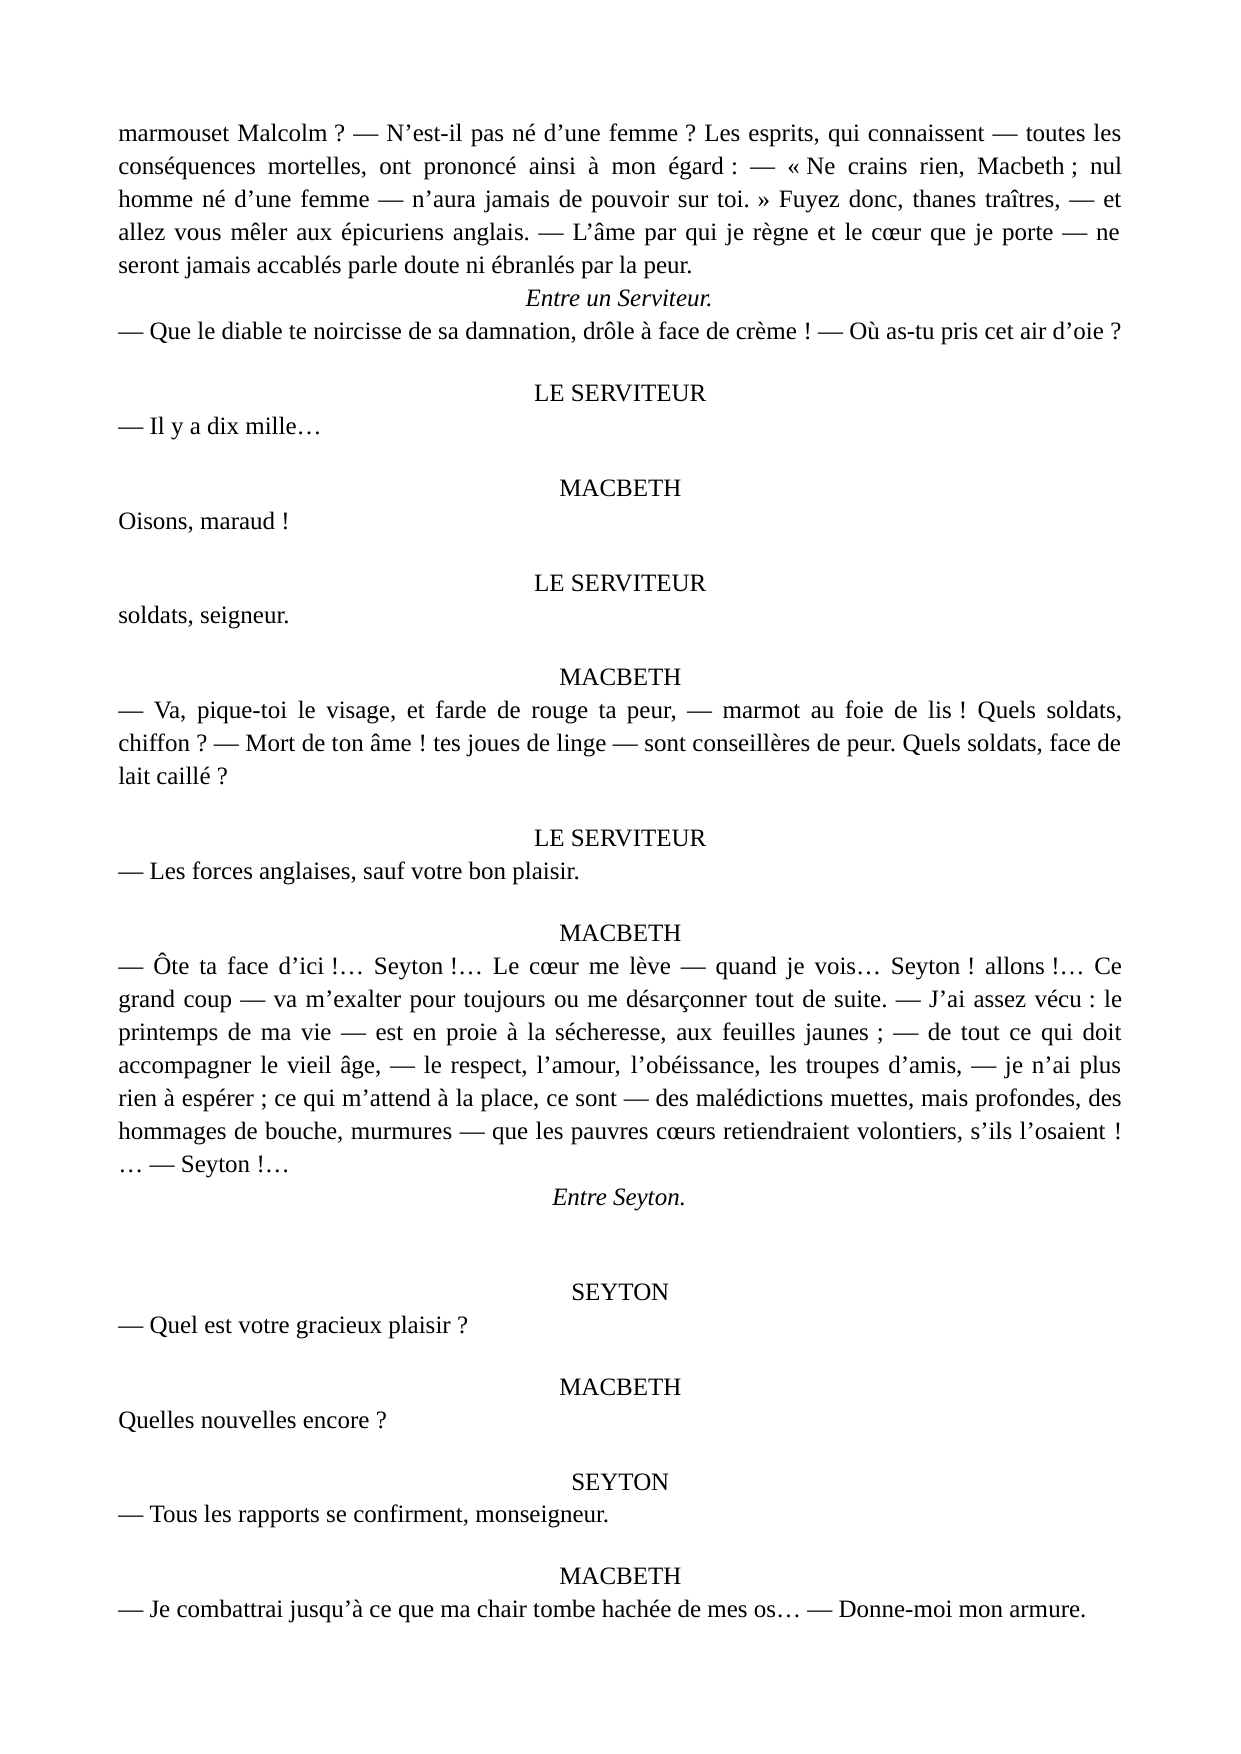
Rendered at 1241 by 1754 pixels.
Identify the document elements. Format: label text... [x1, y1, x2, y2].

text Quelles nouvelles encore ? [118, 1405, 1122, 1433]
text — Les forces anglaises, sauf votre bon plaisir. [118, 856, 1122, 885]
text LE SERVITEUR [118, 823, 1122, 852]
text SEYTON [118, 1467, 1122, 1495]
text MACBETH [118, 918, 1122, 947]
text Entre un Serviteur. [118, 283, 1122, 312]
text — Je combattrai jusqu’à ce que ma chair tombe hachée de mes os… — Donne-moi mon armure. [118, 1594, 1122, 1623]
text — Quel est votre gracieux plaisir ? [118, 1310, 1122, 1339]
text — Tous les rapports se confirment, monseigneur. [118, 1499, 1122, 1528]
text MACBETH [118, 1372, 1122, 1401]
text Oisons, maraud ! [118, 506, 1122, 534]
text LE SERVITEUR [118, 568, 1122, 596]
text — Ôte ta face d’ici !… Seyton !… Le cœur me lève — quand je vois… Seyton ! allons !… Ce grand coup — va m’exalter pour toujours ou me désarçonner tout de suite. — J’ai assez vécu : le printemps de ma vie — est en proie à la sécheresse, aux feuilles jaunes ; — de tout ce qui doit accompagner le vieil âge, — le respect, l’amour, l’obéissance, les troupes d’amis, — je n’ai plus rien à espérer ; ce qui m’attend à la place, ce sont — des malédictions muettes, mais profondes, des hommages de bouche, murmures — que les pauvres cœurs retiendraient volontiers, s’ils l’osaient !… — Seyton !… [118, 951, 1122, 1178]
text soldats, seigneur. [118, 601, 1122, 629]
text — Il y a dix mille… [118, 411, 1122, 440]
text MACBETH [118, 1561, 1122, 1590]
text marmouset Malcolm ? — N’est-il pas né d’une femme ? Les esprits, qui connaissent — toutes les conséquences mortelles, ont prononcé ainsi à mon égard : — « Ne crains rien, Macbeth ; nul homme né d’une femme — n’aura jamais de pouvoir sur toi. » Fuyez donc, thanes traîtres, — et allez vous mêler aux épicuriens anglais. — L’âme par qui je règne et le cœur que je porte — ne seront jamais accablés parle doute ni ébranlés par la peur. [118, 118, 1122, 279]
text Entre Seyton. [118, 1182, 1122, 1211]
text LE SERVITEUR [118, 378, 1122, 407]
text — Que le diable te noircisse de sa damnation, drôle à face de crème ! — Où as-tu pris cet air d’oie ? [118, 316, 1122, 345]
text — Va, pique-toi le visage, et farde de rouge ta peur, — marmot au foie de lis ! Quels soldats, chiffon ? — Mort de ton âme ! tes joues de linge — sont conseillères de peur. Quels soldats, face de lait caillé ? [118, 695, 1122, 790]
text SEYTON [118, 1277, 1122, 1306]
text MACBETH [118, 473, 1122, 502]
text MACBETH [118, 662, 1122, 691]
